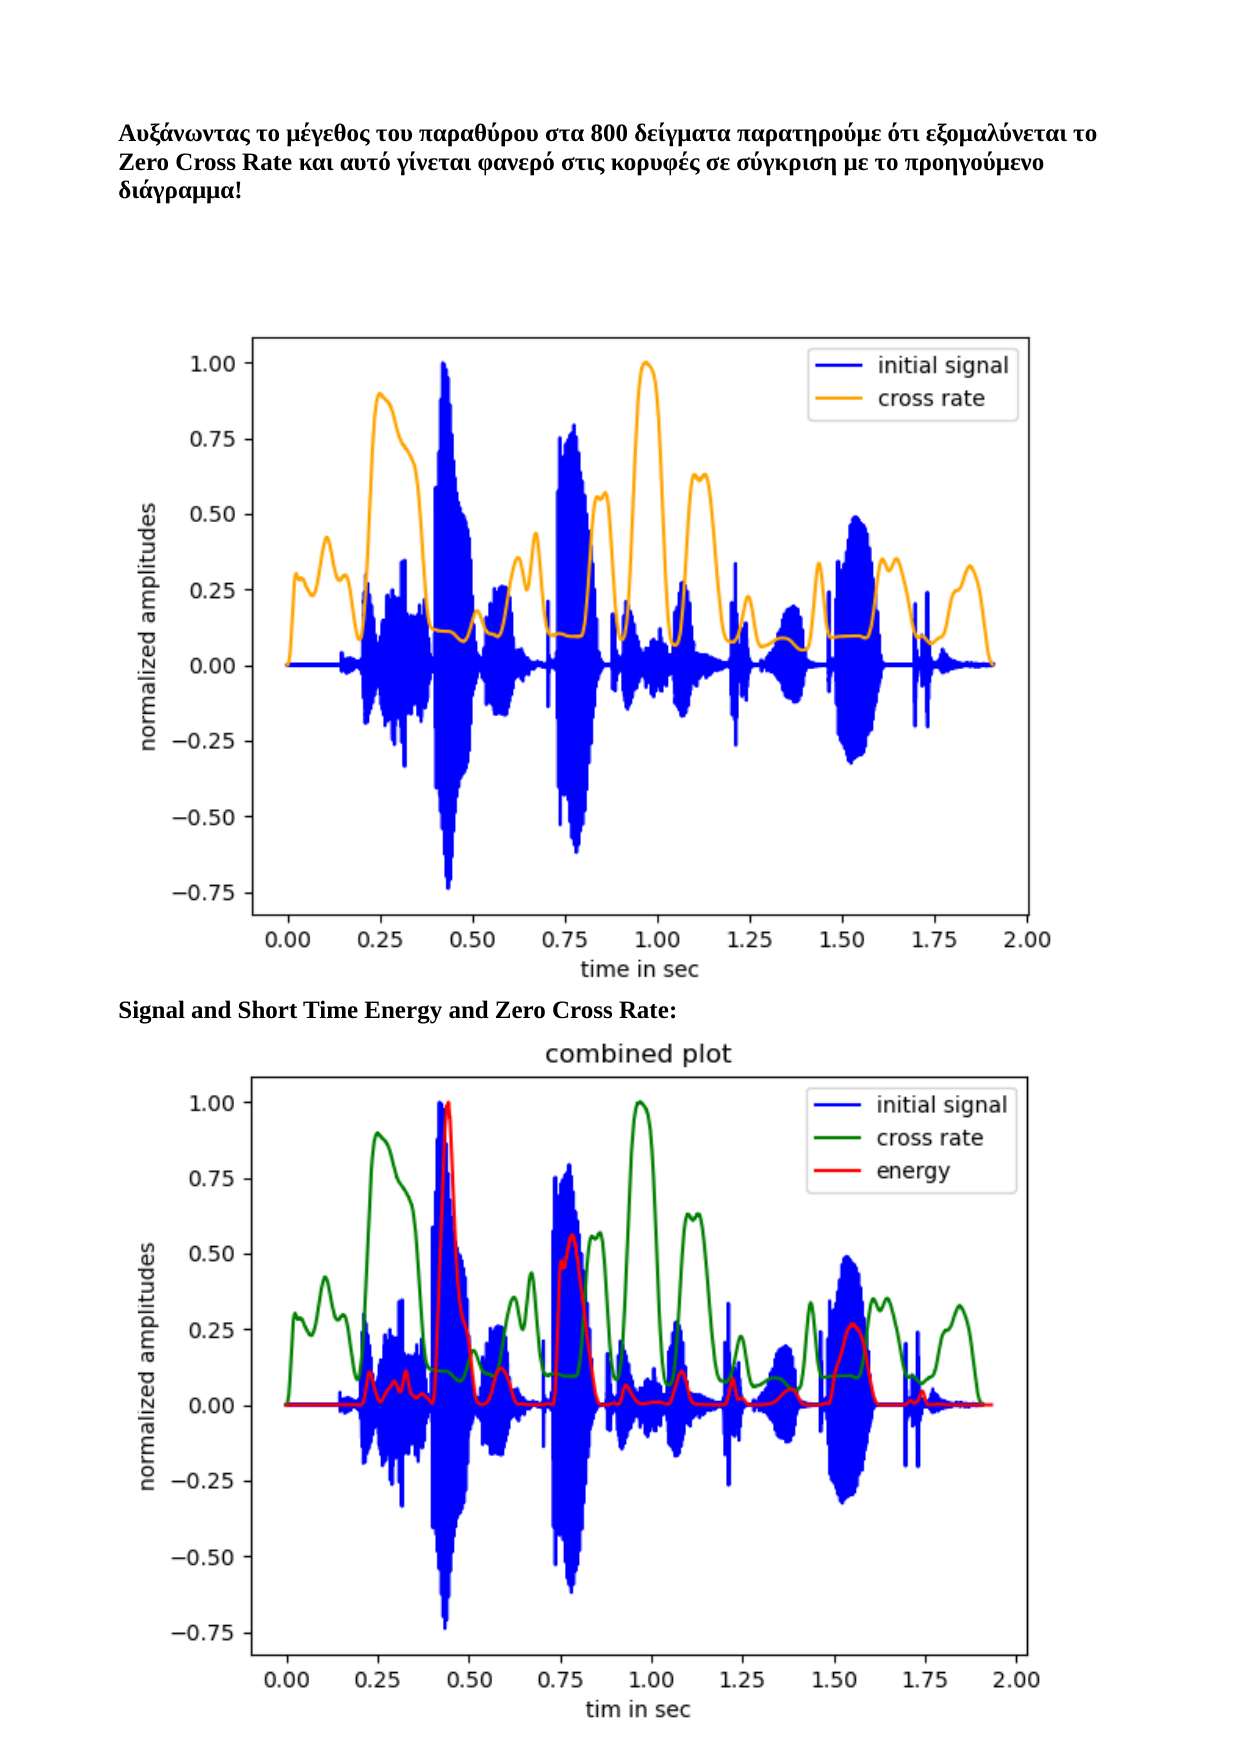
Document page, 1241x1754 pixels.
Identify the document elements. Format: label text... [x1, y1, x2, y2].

text Αυξάνωντας το μέγεθος του παραθύρου στα 800 δείγματα παρατηρούμε ότι εξομαλύνεται το Zero Cross Rate και αυτό γίνεται φανερό στις κορυφές σε σύγκριση με το προηγούμενο διάγραμμα! [118, 118, 1122, 204]
picture [137, 1033, 1088, 1719]
text Signal and Short Time Energy and Zero Cross Rate: [118, 291, 1122, 1024]
picture [127, 303, 1113, 996]
